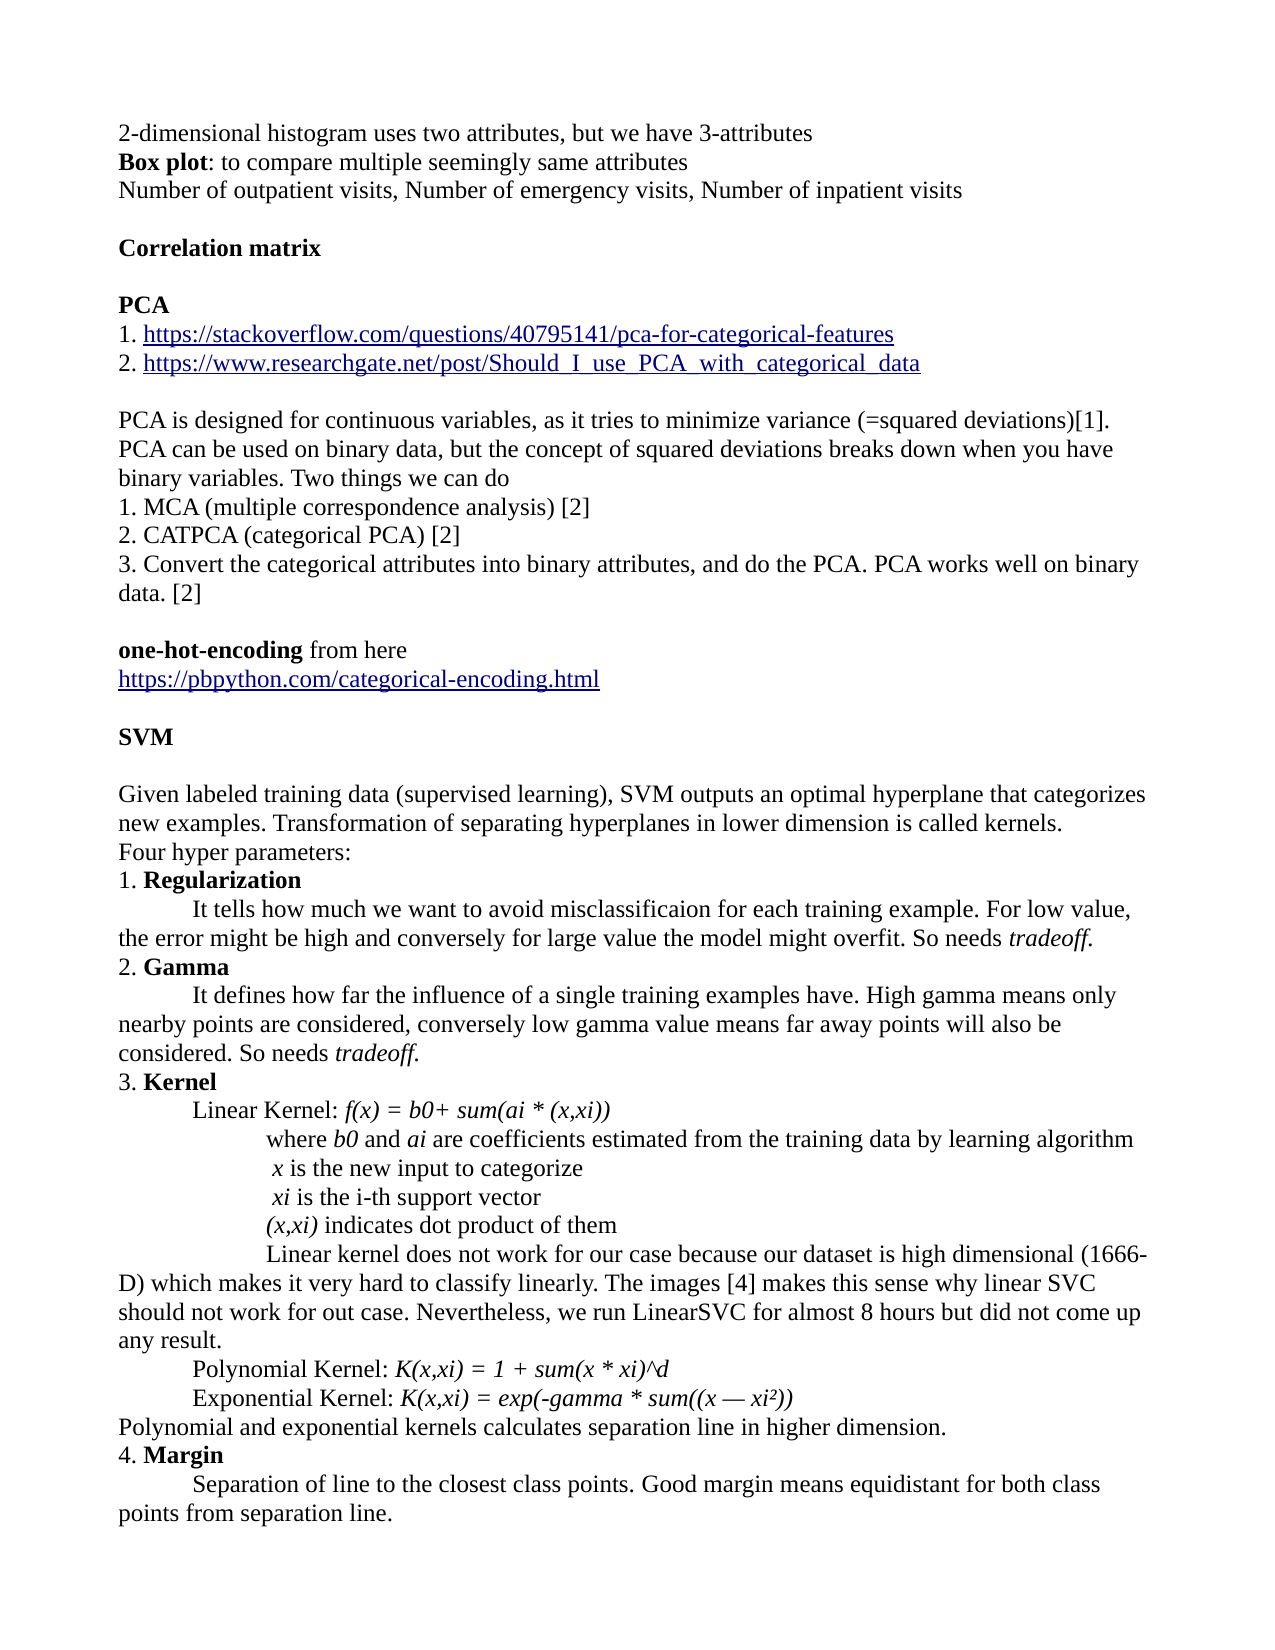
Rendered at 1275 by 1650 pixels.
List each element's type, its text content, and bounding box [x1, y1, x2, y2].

text 1. MCA (multiple correspondence analysis) [2] [118, 492, 1157, 521]
text (x,xi) indicates dot product of them [118, 1211, 1157, 1239]
text 1. Regularization [118, 866, 1157, 894]
text Four hyper parameters: [118, 837, 1157, 866]
text It defines how far the influence of a single training examples have. High gamma means only nearby points are considered, conversely low gamma value means far away points will also be considered. So needs tradeoff. [118, 981, 1157, 1067]
text Number of outpatient visits, Number of emergency visits, Number of inpatient visits [118, 176, 1157, 204]
text 2. https://www.researchgate.net/post/Should_I_use_PCA_with_categorical_data [118, 348, 1157, 377]
text It tells how much we want to avoid misclassificaion for each training example. For low value, the error might be high and conversely for large value the model might overfit. So needs tradeoff. [118, 894, 1157, 952]
text Polynomial Kernel: K(x,xi) = 1 + sum(x * xi)^d [118, 1354, 1157, 1383]
text Polynomial and exponential kernels calculates separation line in higher dimension. [118, 1412, 1157, 1441]
text 1. https://stackoverflow.com/questions/40795141/pca-for-categorical-features [118, 319, 1157, 348]
text 4. Margin [118, 1441, 1157, 1469]
text Linear kernel does not work for our case because our dataset is high dimensional (1666-D) which makes it very hard to classify linearly. The images [4] makes this sense why linear SVC should not work for out case. Nevertheless, we run LinearSVC for almost 8 hours but did not come up any result. [118, 1239, 1157, 1354]
text Box plot: to compare multiple seemingly same attributes [118, 147, 1157, 176]
text Correlation matrix [118, 233, 1157, 262]
text Given labeled training data (supervised learning), SVM outputs an optimal hyperplane that categorizes new examples. Transformation of separating hyperplanes in lower dimension is called kernels. [118, 779, 1157, 837]
text https://pbpython.com/categorical-encoding.html [118, 664, 1157, 693]
text where b0 and ai are coefficients estimated from the training data by learning algorithm [118, 1124, 1157, 1153]
text 3. Convert the categorical attributes into binary attributes, and do the PCA. PCA works well on binary data. [2] [118, 549, 1157, 607]
text Linear Kernel: f(x) = b0+ sum(ai * (x,xi)) [118, 1096, 1157, 1124]
text xi is the i-th support vector [118, 1182, 1157, 1211]
text one-hot-encoding from here [118, 636, 1157, 664]
text SVM [118, 722, 1157, 751]
text x is the new input to categorize [118, 1153, 1157, 1182]
text Exponential Kernel: K(x,xi) = exp(-gamma * sum((x — xi²)) [118, 1383, 1157, 1412]
text Separation of line to the closest class points. Good margin means equidistant for both class points from separation line. [118, 1469, 1157, 1527]
text 2-dimensional histogram uses two attributes, but we have 3-attributes [118, 118, 1157, 147]
text PCA [118, 291, 1157, 319]
text 2. CATPCA (categorical PCA) [2] [118, 521, 1157, 549]
text 3. Kernel [118, 1067, 1157, 1096]
text PCA is designed for continuous variables, as it tries to minimize variance (=squared deviations)[1]. PCA can be used on binary data, but the concept of squared deviations breaks down when you have binary variables. Two things we can do [118, 406, 1157, 492]
text 2. Gamma [118, 952, 1157, 981]
